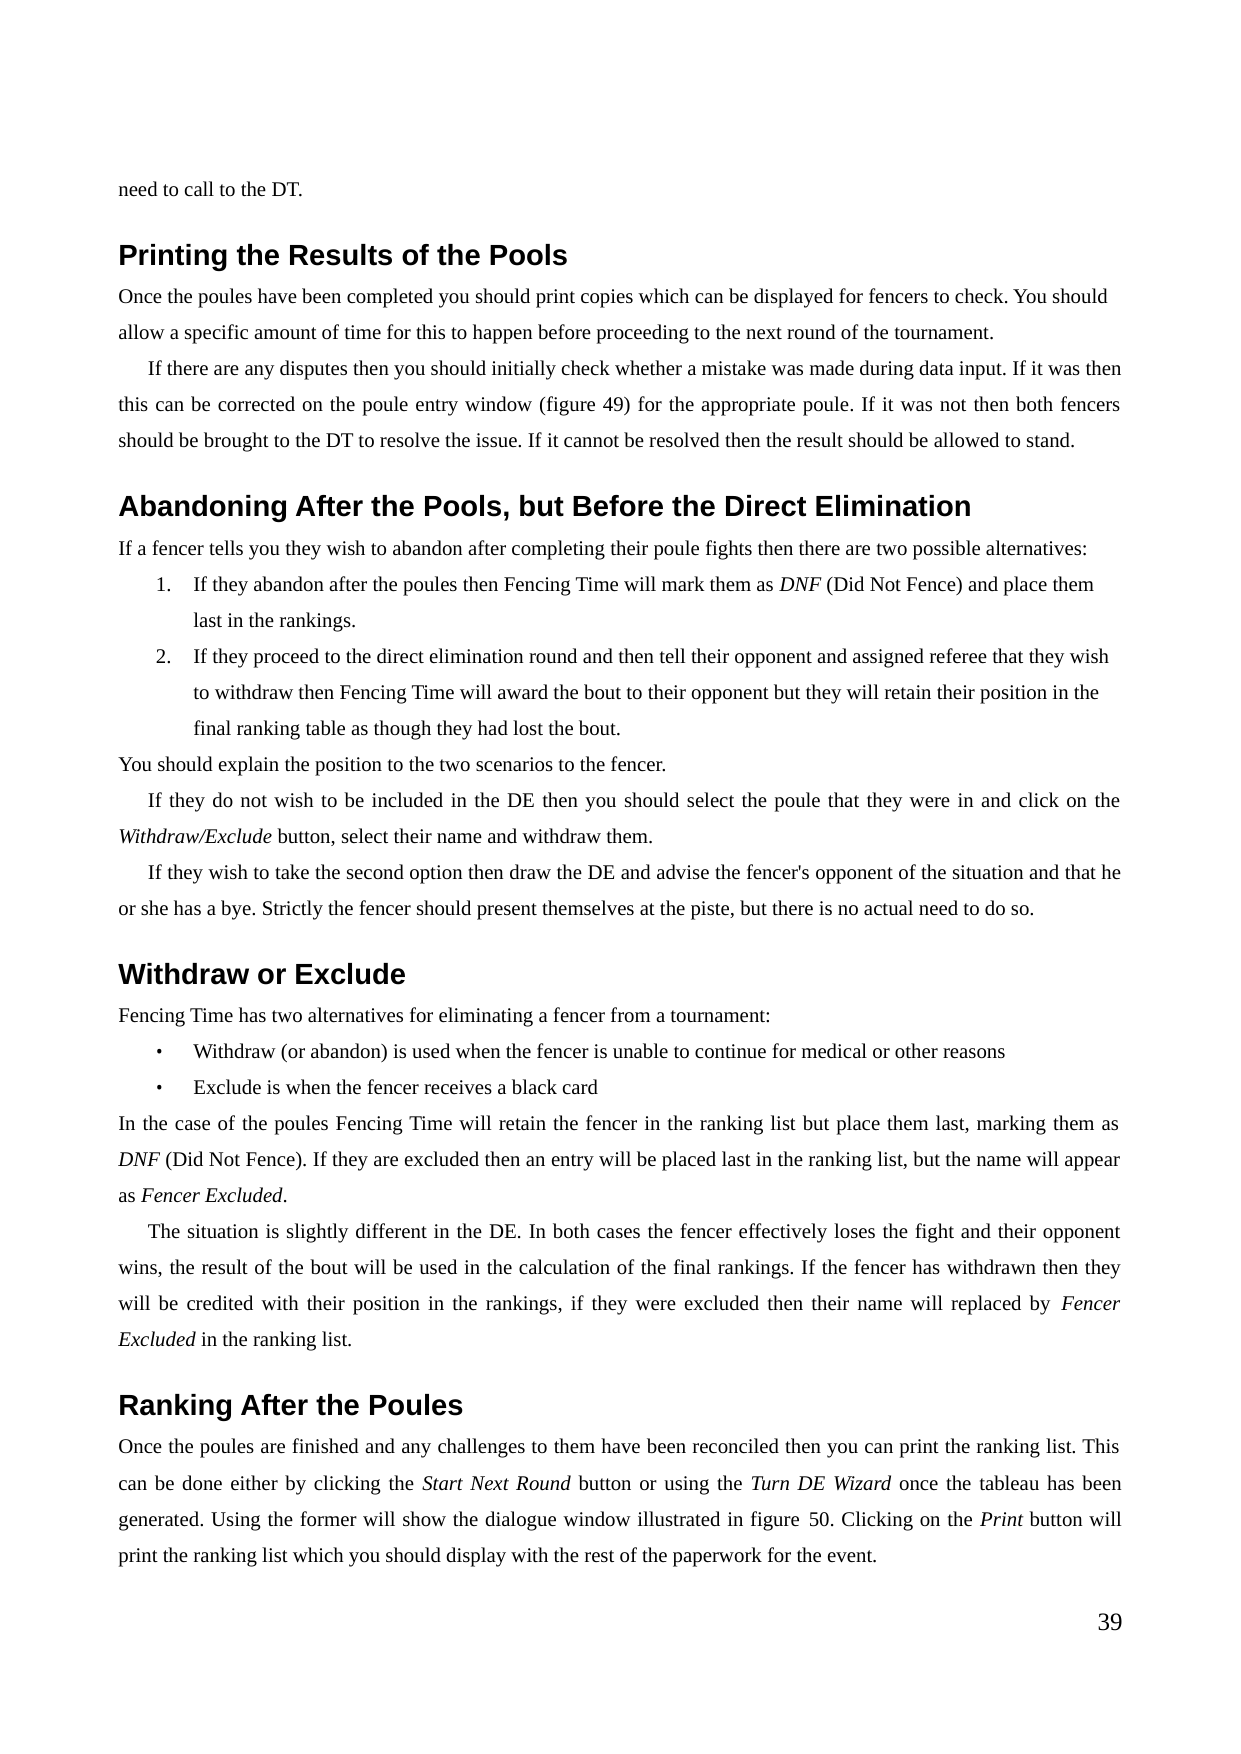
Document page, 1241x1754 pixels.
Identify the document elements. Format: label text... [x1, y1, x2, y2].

text The situation is slightly different in the DE. In both cases the fencer effectively loses the fight and their opponent wins, the result of the bout will be used in the calculation of the final rankings. If the fencer has withdrawn then they will be credited with their position in the rankings, if they were excluded then their name will replaced by Fencer Excluded in the ranking list. [118, 1219, 1122, 1351]
text Once the poules have been completed you should print copies which can be displayed for fencers to check. You should allow a specific amount of time for this to happen before proceeding to the next round of the tournament. [118, 284, 1122, 344]
subtitle Printing the Results of the Pools [118, 238, 1122, 272]
text You should explain the position to the two scenarios to the fencer. [118, 752, 1122, 776]
list If they proceed to the direct elimination round and then tell their opponent and assigned referee that they wish to withdraw then Fencing Time will award the bout to their opponent but they will retain their position in the final ranking table as though they had lost the bout. [156, 643, 1122, 740]
text Fencing Time has two alternatives for eliminating a fencer from a tournament: [118, 1003, 1122, 1027]
text If a fencer tells you they wish to abandon after completing their poule fights then there are two possible alternatives: [118, 535, 1122, 559]
text If they wish to take the second option then draw the DE and advise the fencer's opponent of the situation and that he or she has a bye. Strictly the fencer should present themselves at the piste, but there is no actual need to do so. [118, 860, 1122, 920]
text need to call to the DT. [118, 177, 1122, 201]
list Exclude is when the fencer receives a black card [156, 1075, 1122, 1099]
list Withdraw (or abandon) is used when the fencer is unable to continue for medical or other reasons [156, 1039, 1122, 1063]
text If there are any disputes then you should initially check whether a mistake was made during data input. If it was then this can be corrected on the poule entry window (figure 49) for the appropriate poule. If it was not then both fencers should be brought to the DT to resolve the issue. If it cannot be resolved then the result should be allowed to stand. [118, 356, 1122, 452]
text Once the poules are finished and any challenges to them have been reconciled then you can print the ranking list. This can be done either by clicking the Start Next Round button or using the Turn DE Wizard once the tableau has been generated. Using the former will show the dialogue window illustrated in figure 50. Clicking on the Print button will print the ranking list which you should display with the rest of the paperwork for the event. [118, 1434, 1122, 1567]
list If they abandon after the poules then Fencing Time will mark them as DNF (Did Not Fence) and place them last in the rankings. [156, 571, 1122, 632]
subtitle Abandoning After the Pools, but Before the Direct Elimination [118, 489, 1122, 523]
subtitle Withdraw or Exclude [118, 957, 1122, 990]
subtitle Ranking After the Poules [118, 1388, 1122, 1422]
text If they do not wish to be included in the DE then you should select the poule that they were in and click on the Withdraw/Exclude button, select their name and withdraw them. [118, 788, 1122, 848]
text In the case of the poules Fencing Time will retain the fencer in the ranking list but place them last, marking them as DNF (Did Not Fence). If they are excluded then an entry will be placed last in the ranking list, but the name will appear as Fencer Excluded. [118, 1111, 1122, 1207]
